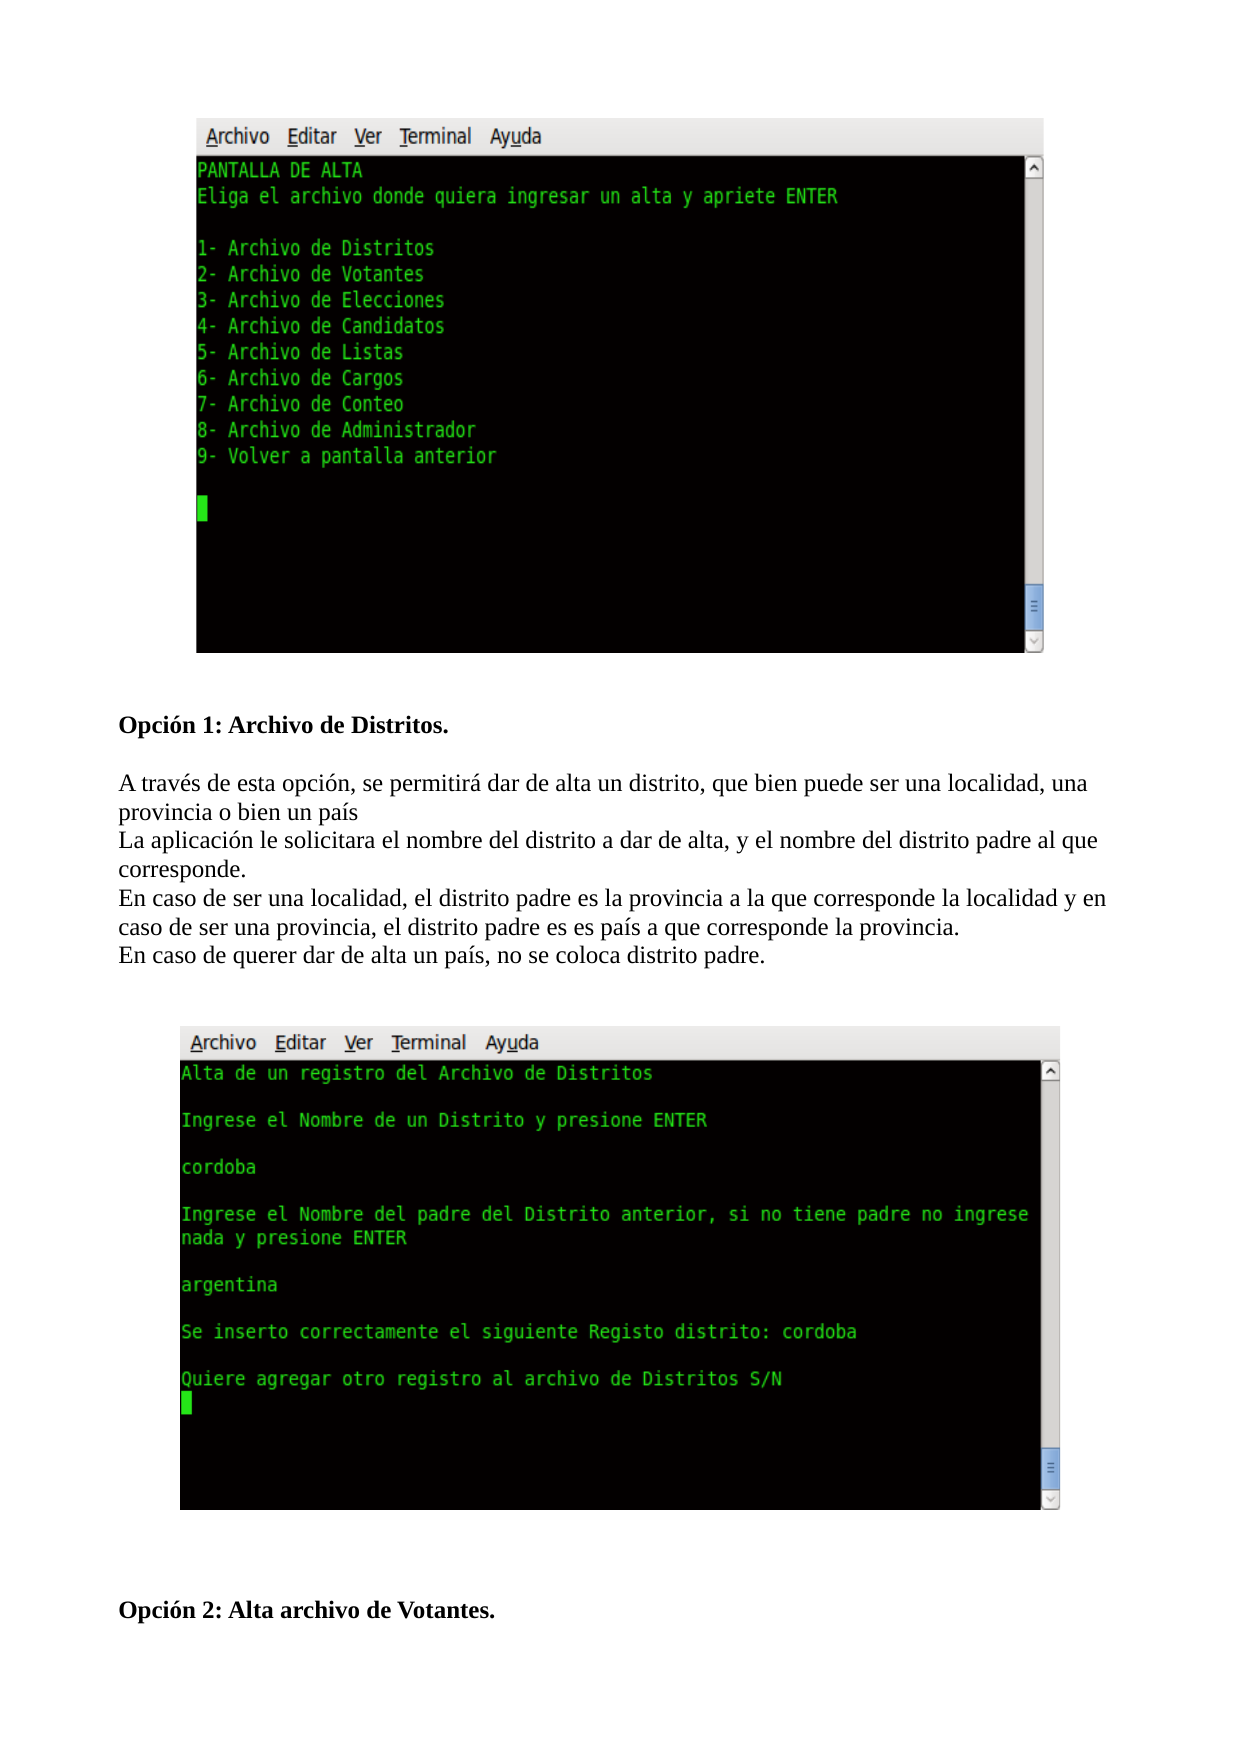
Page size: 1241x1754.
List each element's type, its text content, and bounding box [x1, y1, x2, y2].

text A través de esta opción, se permitirá dar de alta un distrito, que bien puede ser una localidad, una provincia o bien un país [118, 768, 1122, 825]
picture [180, 1026, 1061, 1510]
text En caso de querer dar de alta un país, no se coloca distrito padre. [118, 940, 1122, 969]
text Opción 2: Alta archivo de Votantes. [118, 1596, 1122, 1624]
picture [196, 118, 1044, 653]
text La aplicación le solicitara el nombre del distrito a dar de alta, y el nombre del distrito padre al que corresponde. [118, 825, 1122, 883]
text En caso de ser una localidad, el distrito padre es la provincia a la que corresponde la localidad y en caso de ser una provincia, el distrito padre es es país a que corresponde la provincia. [118, 883, 1122, 940]
text Opción 1: Archivo de Distritos. [118, 710, 1122, 739]
